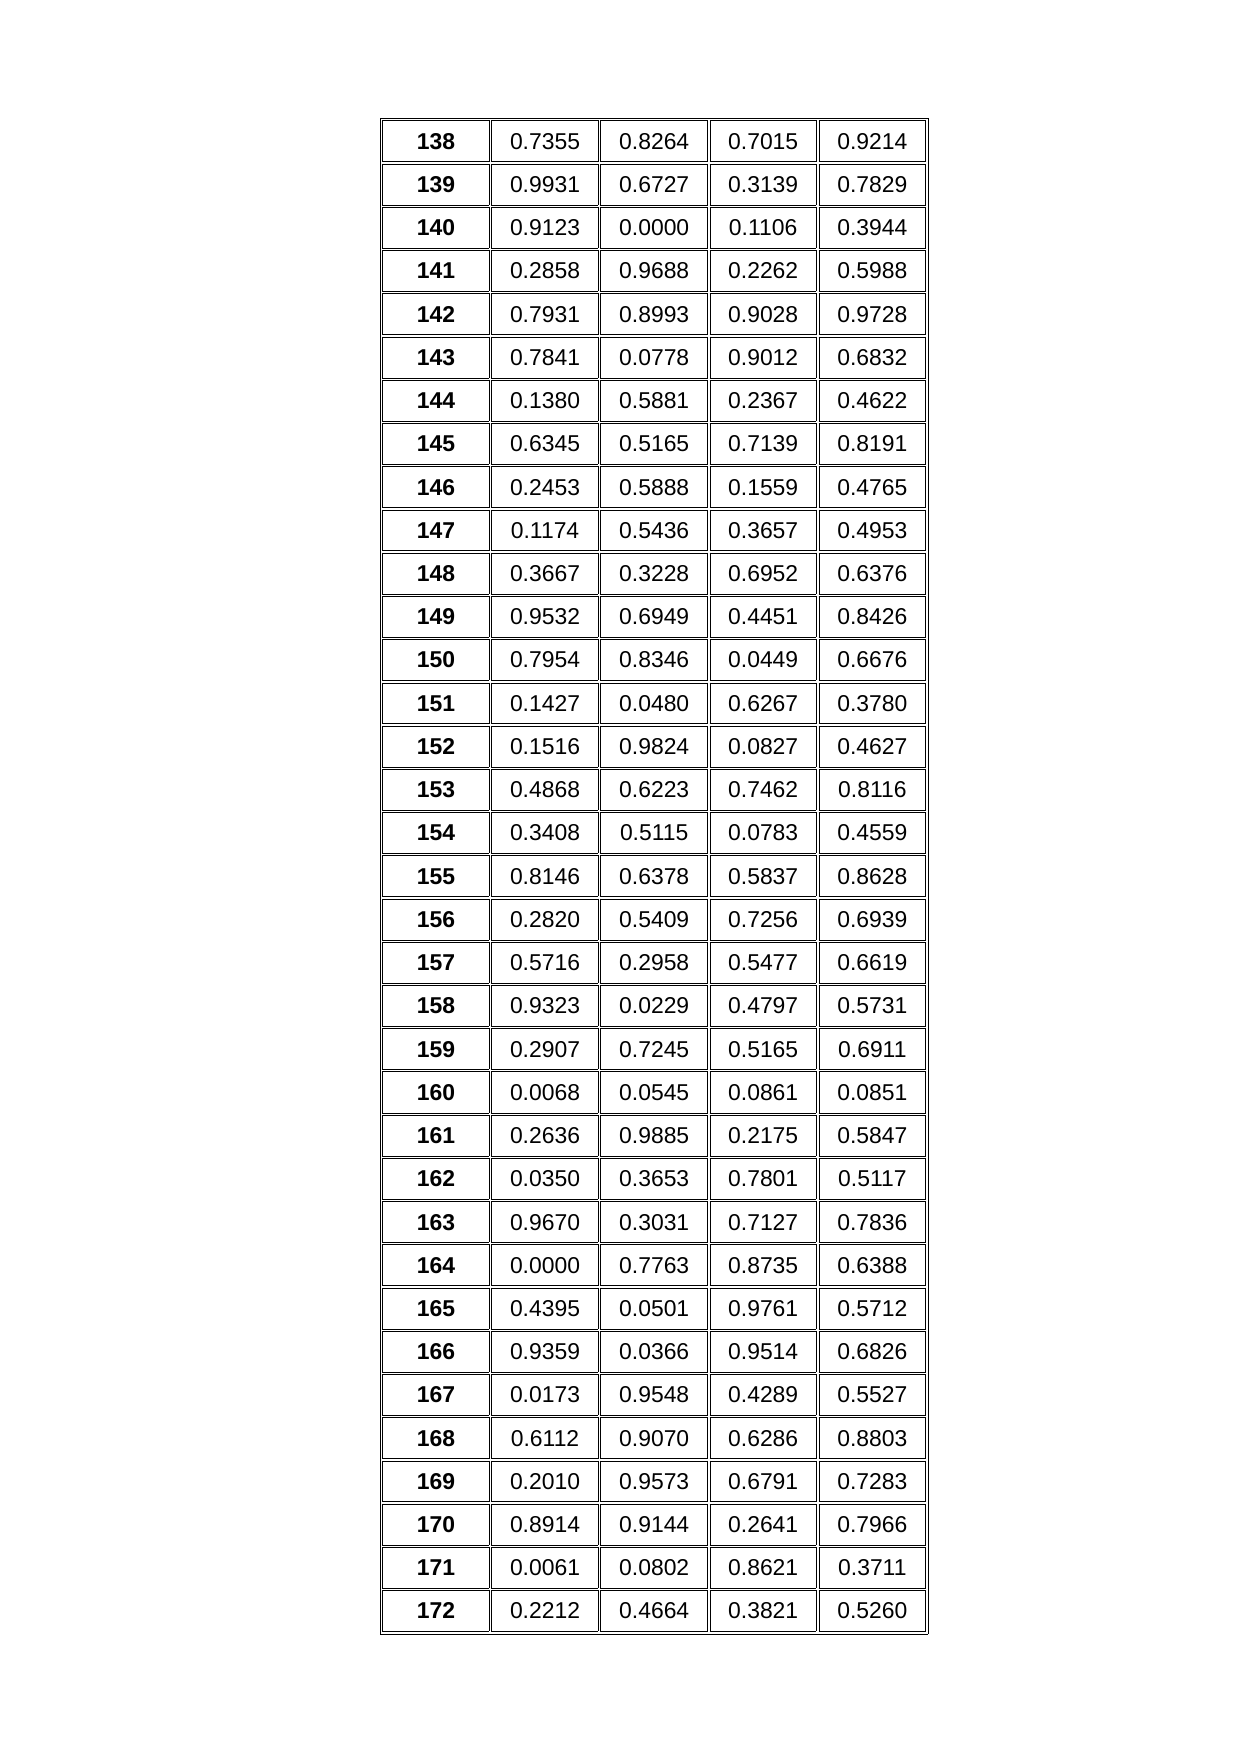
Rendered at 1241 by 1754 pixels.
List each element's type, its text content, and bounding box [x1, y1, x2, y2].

table_cell 0.5117 [820, 1159, 925, 1199]
table_cell 0.6676 [820, 640, 925, 680]
table_cell 0.2010 [492, 1462, 598, 1501]
table_cell 0.2958 [601, 943, 707, 983]
table_cell 150 [383, 640, 489, 680]
table_cell 0.5477 [711, 943, 816, 983]
table_cell 0.1559 [711, 467, 816, 507]
table_cell 144 [383, 381, 489, 421]
table_cell 0.7763 [601, 1245, 707, 1285]
table_cell 0.4868 [492, 770, 598, 810]
table_cell 0.7462 [711, 770, 816, 810]
table_cell 0.0778 [601, 338, 707, 377]
table_cell 161 [383, 1116, 489, 1156]
table_cell 0.9931 [492, 165, 598, 204]
table_cell 0.0173 [492, 1375, 598, 1415]
table_cell 0.6911 [820, 1029, 925, 1069]
table_cell 166 [383, 1332, 489, 1372]
table_cell 0.8426 [820, 597, 925, 637]
table_cell 0.9214 [820, 121, 925, 161]
table_cell 0.5881 [601, 381, 707, 421]
table_cell 0.0851 [820, 1072, 925, 1112]
table_cell 149 [383, 597, 489, 637]
table_cell 0.9548 [601, 1375, 707, 1415]
table_cell 0.5988 [820, 251, 925, 291]
table_cell 0.9688 [601, 251, 707, 291]
table_cell 0.2820 [492, 900, 598, 939]
table_cell 0.9885 [601, 1116, 707, 1156]
table_cell 0.6286 [711, 1418, 816, 1458]
table_cell 170 [383, 1505, 489, 1545]
table_cell 0.7245 [601, 1029, 707, 1069]
table_cell 0.5847 [820, 1116, 925, 1156]
table_cell 0.9670 [492, 1202, 598, 1242]
table_cell 0.2175 [711, 1116, 816, 1156]
table_cell 0.7015 [711, 121, 816, 161]
table_cell 0.0229 [601, 986, 707, 1026]
table_cell 0.9144 [601, 1505, 707, 1545]
table_cell 0.6949 [601, 597, 707, 637]
table_cell 0.7139 [711, 424, 816, 464]
table_cell 0.5436 [601, 511, 707, 550]
table_cell 138 [383, 121, 489, 161]
table_cell 0.6952 [711, 554, 816, 594]
table_cell 0.0501 [601, 1289, 707, 1328]
table_cell 162 [383, 1159, 489, 1199]
table_cell 0.6791 [711, 1462, 816, 1501]
table_cell 0.9824 [601, 727, 707, 767]
table_cell 0.6939 [820, 900, 925, 939]
table_cell 0.3031 [601, 1202, 707, 1242]
table_cell 140 [383, 208, 489, 248]
table_cell 0.5115 [601, 813, 707, 853]
table_cell 157 [383, 943, 489, 983]
table_cell 145 [383, 424, 489, 464]
table_cell 0.4559 [820, 813, 925, 853]
table_cell 168 [383, 1418, 489, 1458]
table_cell 0.4664 [601, 1591, 707, 1631]
table_cell 0.8146 [492, 856, 598, 896]
table_cell 142 [383, 294, 489, 334]
table_cell 0.9761 [711, 1289, 816, 1328]
table_cell 0.4451 [711, 597, 816, 637]
table_cell 0.5888 [601, 467, 707, 507]
table_cell 171 [383, 1548, 489, 1588]
table_cell 0.5731 [820, 986, 925, 1026]
table_cell 169 [383, 1462, 489, 1501]
table_cell 0.1516 [492, 727, 598, 767]
table_cell 0.8735 [711, 1245, 816, 1285]
table_cell 0.9323 [492, 986, 598, 1026]
table_cell 0.9359 [492, 1332, 598, 1372]
table_cell 0.4765 [820, 467, 925, 507]
table_cell 0.2367 [711, 381, 816, 421]
table_cell 152 [383, 727, 489, 767]
table_cell 0.6267 [711, 684, 816, 723]
table_cell 147 [383, 511, 489, 550]
table_cell 0.0449 [711, 640, 816, 680]
table_cell 0.4622 [820, 381, 925, 421]
table_cell 0.1427 [492, 684, 598, 723]
table_cell 0.9070 [601, 1418, 707, 1458]
table_cell 172 [383, 1591, 489, 1631]
table_cell 0.8803 [820, 1418, 925, 1458]
table_cell 0.2453 [492, 467, 598, 507]
table_cell 0.8993 [601, 294, 707, 334]
table_cell 0.8116 [820, 770, 925, 810]
table_cell 0.5712 [820, 1289, 925, 1328]
table_cell 0.2858 [492, 251, 598, 291]
table_cell 0.8914 [492, 1505, 598, 1545]
table_cell 0.7801 [711, 1159, 816, 1199]
table_cell 0.8628 [820, 856, 925, 896]
table_cell 0.3408 [492, 813, 598, 853]
table_cell 0.0545 [601, 1072, 707, 1112]
table_cell 160 [383, 1072, 489, 1112]
table_cell 164 [383, 1245, 489, 1285]
table_cell 0.2212 [492, 1591, 598, 1631]
table_cell 0.4395 [492, 1289, 598, 1328]
table_cell 0.0783 [711, 813, 816, 853]
table_cell 163 [383, 1202, 489, 1242]
table_cell 0.6378 [601, 856, 707, 896]
table_cell 153 [383, 770, 489, 810]
table_cell 0.7355 [492, 121, 598, 161]
table_cell 151 [383, 684, 489, 723]
table_cell 0.9532 [492, 597, 598, 637]
table_cell 0.8346 [601, 640, 707, 680]
table_cell 0.4797 [711, 986, 816, 1026]
table_cell 0.0000 [492, 1245, 598, 1285]
table_cell 0.3711 [820, 1548, 925, 1588]
table_cell 0.5409 [601, 900, 707, 939]
table_cell 0.5716 [492, 943, 598, 983]
table_cell 0.3821 [711, 1591, 816, 1631]
table_cell 0.0061 [492, 1548, 598, 1588]
table_cell 0.9728 [820, 294, 925, 334]
table_cell 0.0827 [711, 727, 816, 767]
table_cell 0.6112 [492, 1418, 598, 1458]
table_cell 156 [383, 900, 489, 939]
table_cell 0.2907 [492, 1029, 598, 1069]
table_cell 0.2636 [492, 1116, 598, 1156]
table_cell 0.6727 [601, 165, 707, 204]
table_cell 0.7256 [711, 900, 816, 939]
table_cell 0.8191 [820, 424, 925, 464]
table_cell 0.7931 [492, 294, 598, 334]
table_cell 0.0861 [711, 1072, 816, 1112]
table_cell 165 [383, 1289, 489, 1328]
table_cell 0.7966 [820, 1505, 925, 1545]
table_cell 158 [383, 986, 489, 1026]
table_cell 0.3139 [711, 165, 816, 204]
table_cell 0.0000 [601, 208, 707, 248]
table_cell 0.3228 [601, 554, 707, 594]
table_cell 0.3657 [711, 511, 816, 550]
table_cell 0.4627 [820, 727, 925, 767]
table_cell 0.3944 [820, 208, 925, 248]
table_cell 0.1380 [492, 381, 598, 421]
table_cell 0.5165 [601, 424, 707, 464]
table_cell 0.6832 [820, 338, 925, 377]
table_cell 0.0366 [601, 1332, 707, 1372]
table_cell 159 [383, 1029, 489, 1069]
table_cell 0.4289 [711, 1375, 816, 1415]
table_cell 0.2641 [711, 1505, 816, 1545]
table_cell 0.6826 [820, 1332, 925, 1372]
table_cell 0.6345 [492, 424, 598, 464]
table_cell 0.7836 [820, 1202, 925, 1242]
table_cell 0.5165 [711, 1029, 816, 1069]
table_cell 139 [383, 165, 489, 204]
table_cell 0.5527 [820, 1375, 925, 1415]
table_cell 0.7954 [492, 640, 598, 680]
table_cell 146 [383, 467, 489, 507]
table_cell 0.0480 [601, 684, 707, 723]
table_cell 0.4953 [820, 511, 925, 550]
table_cell 155 [383, 856, 489, 896]
table_cell 167 [383, 1375, 489, 1415]
table_cell 0.1106 [711, 208, 816, 248]
table_cell 0.6376 [820, 554, 925, 594]
table_cell 0.0802 [601, 1548, 707, 1588]
table_cell 0.3780 [820, 684, 925, 723]
table_cell 143 [383, 338, 489, 377]
table_cell 0.7841 [492, 338, 598, 377]
table_cell 0.9123 [492, 208, 598, 248]
table_cell 0.6619 [820, 943, 925, 983]
table_cell 154 [383, 813, 489, 853]
table_cell 0.9514 [711, 1332, 816, 1372]
table_cell 0.5837 [711, 856, 816, 896]
table_cell 0.7829 [820, 165, 925, 204]
table_cell 0.7283 [820, 1462, 925, 1501]
table_cell 0.7127 [711, 1202, 816, 1242]
table_cell 0.1174 [492, 511, 598, 550]
table_cell 0.9028 [711, 294, 816, 334]
table_cell 0.6388 [820, 1245, 925, 1285]
table_cell 0.5260 [820, 1591, 925, 1631]
table_cell 0.6223 [601, 770, 707, 810]
table_cell 0.2262 [711, 251, 816, 291]
table_cell 141 [383, 251, 489, 291]
table_cell 0.3653 [601, 1159, 707, 1199]
table_cell 0.0068 [492, 1072, 598, 1112]
table_cell 0.0350 [492, 1159, 598, 1199]
table_cell 0.9012 [711, 338, 816, 377]
table_cell 0.3667 [492, 554, 598, 594]
table_cell 0.8264 [601, 121, 707, 161]
table_cell 148 [383, 554, 489, 594]
table_cell 0.8621 [711, 1548, 816, 1588]
table_cell 0.9573 [601, 1462, 707, 1501]
